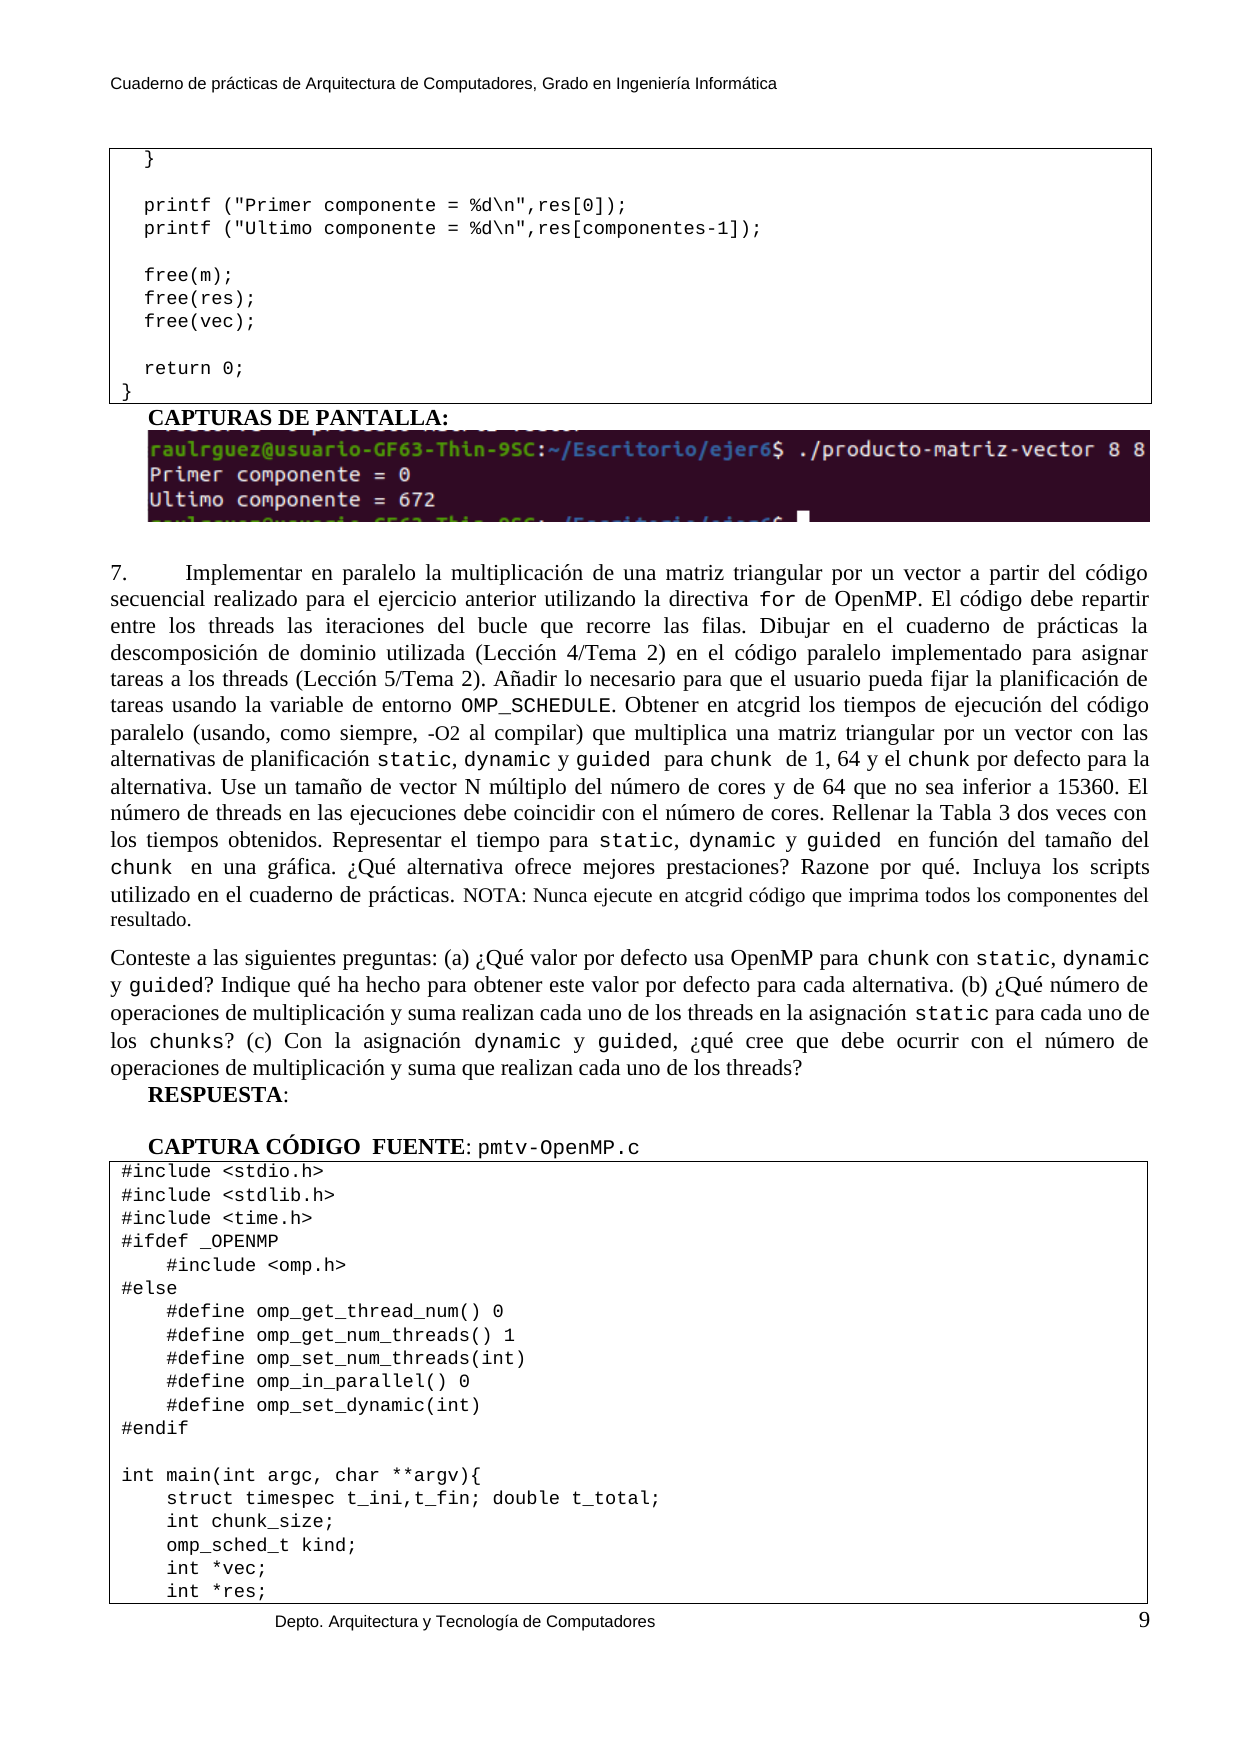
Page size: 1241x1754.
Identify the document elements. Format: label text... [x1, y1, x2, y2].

table_header #include <stdio.h> #include <stdlib.h> #include <time.h> #ifdef _OPENMP #include <omp.h> #else #define omp_get_thread_num() 0 #define omp_get_num_threads() 1 #define omp_set_num_threads(int) #define omp_in_parallel() 0 #define omp_set_dynamic(int) #endif int main(int argc, char **argv){ struct timespec t_ini,t_fin; double t_total; int chunk_size; omp_sched_t kind; int *vec; int *res; [110, 1162, 1147, 1603]
list Implementar en paralelo la multiplicación de una matriz triangular por un vector a partir del código secuencial realizado para el ejercicio anterior utilizando la directiva for de OpenMP. El código debe repartir entre los threads las iteraciones del bucle que recorre las filas. Dibujar en el cuaderno de prácticas la descomposición de dominio utilizada (Lección 4/Tema 2) en el código paralelo implementado para asignar tareas a los threads (Lección 5/Tema 2). Añadir lo necesario para que el usuario pueda fijar la planificación de tareas usando la variable de entorno OMP_SCHEDULE. Obtener en atcgrid los tiempos de ejecución del código paralelo (usando, como siempre, -O2 al compilar) que multiplica una matriz triangular por un vector con las alternativas de planificación static, dynamic y guided para chunk de 1, 64 y el chunk por defecto para la alternativa. Use un tamaño de vector N múltiplo del número de cores y de 64 que no sea inferior a 15360. El número de threads en las ejecuciones debe coincidir con el número de cores. Rellenar la Tabla 3 dos veces con los tiempos obtenidos. Representar el tiempo para static, dynamic y guided en función del tamaño del chunk en una gráfica. ¿Qué alternativa ofrece mejores prestaciones? Razone por qué. Incluya los scripts utilizado en el cuaderno de prácticas. NOTA: Nunca ejecute en atcgrid código que imprima todos los componentes del resultado. [110, 558, 1150, 931]
table_header } printf ("Primer componente = %d\n",res[0]); printf ("Ultimo componente = %d\n",res[componentes-1]); free(m); free(res); free(vec); return 0; } [110, 149, 1151, 403]
text RESPUESTA: [148, 1081, 1150, 1107]
text CAPTURA CÓDIGO FUENTE: pmtv-OpenMP.c [148, 1133, 1150, 1161]
list Conteste a las siguientes preguntas: (a) ¿Qué valor por defecto usa OpenMP para chunk con static, dynamic y guided? Indique qué ha hecho para obtener este valor por defecto para cada alternativa. (b) ¿Qué número de operaciones de multiplicación y suma realizan cada uno de los threads en la asignación static para cada uno de los chunks? (c) Con la asignación dynamic y guided, ¿qué cree que debe ocurrir con el número de operaciones de multiplicación y suma que realizan cada uno de los threads? [110, 944, 1150, 1081]
picture [147, 430, 1150, 522]
text CAPTURAS DE PANTALLA: [148, 404, 1150, 430]
